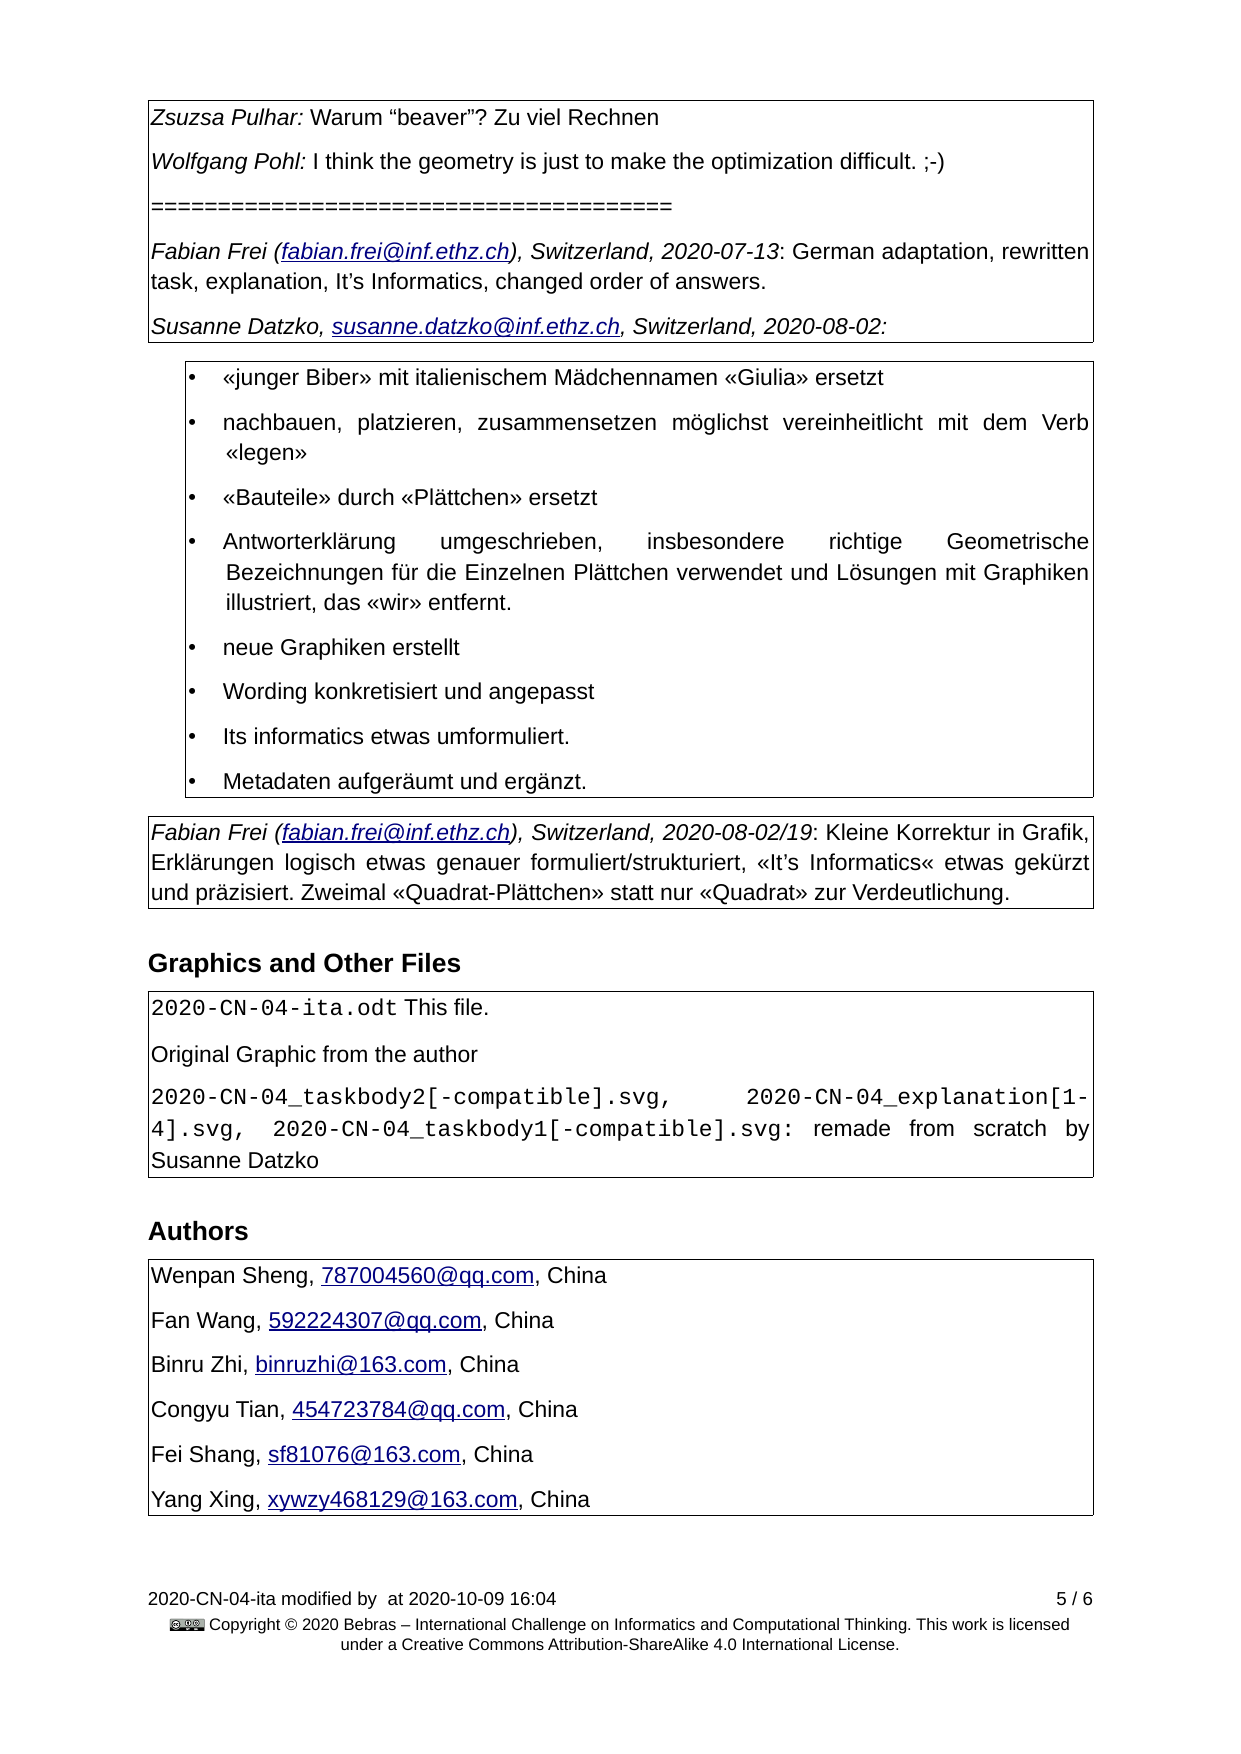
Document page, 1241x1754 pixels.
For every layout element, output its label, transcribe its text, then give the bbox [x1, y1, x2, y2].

text Yang Xing, xywzy468129@163.com, China [149, 1483, 1093, 1515]
list «junger Biber» mit italienischem Mädchennamen «Giulia» ersetzt [186, 362, 1093, 390]
text Binru Zhi, binruzhi@163.com, China [149, 1348, 1093, 1378]
text Original Graphic from the author [149, 1038, 1093, 1067]
text Zsuzsa Pulhar: Warum “beaver”? Zu viel Rechnen [149, 101, 1093, 130]
text Wolfgang Pohl: I think the geometry is just to make the optimization difficult. ;-) [149, 145, 1093, 174]
text Fabian Frei (fabian.frei@inf.ethz.ch), Switzerland, 2020-07-13: German adaptation, rewritten task, explanation, It’s Informatics, changed order of answers. [149, 235, 1093, 294]
text Wenpan Sheng, 787004560@qq.com, China [149, 1260, 1093, 1288]
list Wording konkretisiert und angepasst [186, 675, 1093, 704]
list Its informatics etwas umformuliert. [186, 720, 1093, 749]
text Fabian Frei (fabian.frei@inf.ethz.ch), Switzerland, 2020-08-02/19: Kleine Korrektur in Grafik, Erklärungen logisch etwas genauer formuliert/strukturiert, «It’s Informatics« etwas gekürzt und präzisiert. Zweimal «Quadrat-Plättchen» statt nur «Quadrat» zur Verdeutlichung. [149, 817, 1093, 908]
text ======================================= [149, 190, 1093, 219]
text Congyu Tian, 454723784@qq.com, China [149, 1393, 1093, 1423]
list neue Graphiken erstellt [186, 630, 1093, 660]
subtitle Graphics and Other Files [148, 948, 1093, 978]
text 2020-CN-04-ita.odt This file. [149, 992, 1093, 1022]
text Susanne Datzko, susanne.datzko@inf.ethz.ch, Switzerland, 2020-08-02: [149, 310, 1093, 342]
text Fei Shang, sf81076@163.com, China [149, 1438, 1093, 1467]
list nachbauen, platzieren, zusammensetzen möglichst vereinheitlicht mit dem Verb «legen» [186, 405, 1093, 465]
subtitle Authors [148, 1216, 1093, 1246]
list Antworterklärung umgeschrieben, insbesondere richtige Geometrische Bezeichnungen für die Einzelnen Plättchen verwendet und Lösungen mit Graphiken illustriert, das «wir» entfernt. [186, 525, 1093, 615]
text 2020-CN-04_taskbody2[-compatible].svg, 2020-CN-04_explanation[1-4].svg, 2020-CN-04_taskbody1[-compatible].svg: remade from scratch by Susanne Datzko [149, 1082, 1093, 1177]
text Fan Wang, 592224307@qq.com, China [149, 1304, 1093, 1333]
list «Bauteile» durch «Plättchen» ersetzt [186, 480, 1093, 510]
list Metadaten aufgeräumt und ergänzt. [186, 765, 1093, 797]
